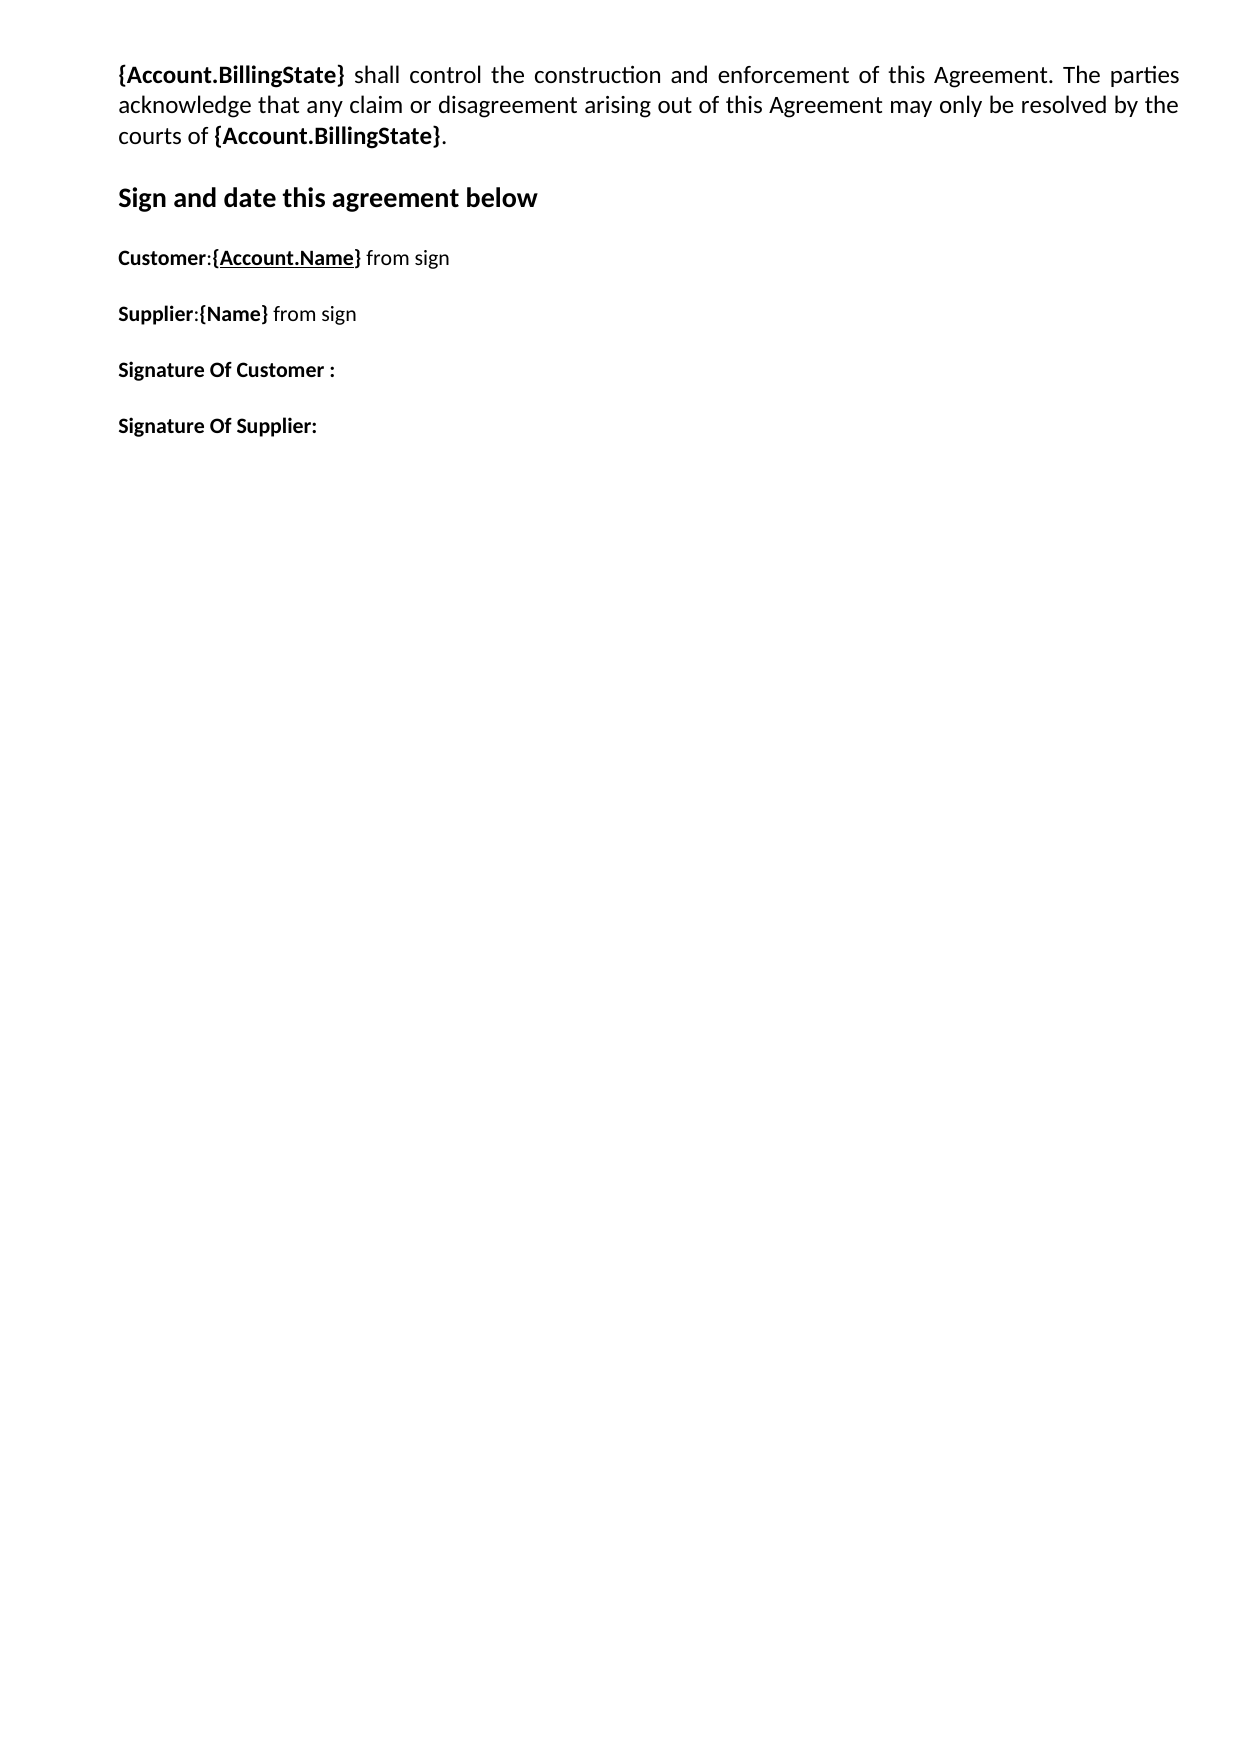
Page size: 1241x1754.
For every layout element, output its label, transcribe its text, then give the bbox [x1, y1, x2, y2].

text Supplier:{Name} from sign [118, 300, 1181, 327]
text Signature Of Customer : [118, 356, 1181, 383]
text {Account.BillingState} shall control the construction and enforcement of this Agreement. The parties acknowledge that any claim or disagreement arising out of this Agreement may only be resolved by the courts of {Account.BillingState}. [118, 59, 1181, 151]
text Sign and date this agreement below [118, 180, 1181, 214]
text Customer:{Account.Name} from sign [118, 244, 1181, 271]
text Signature Of Supplier: [118, 412, 1181, 439]
